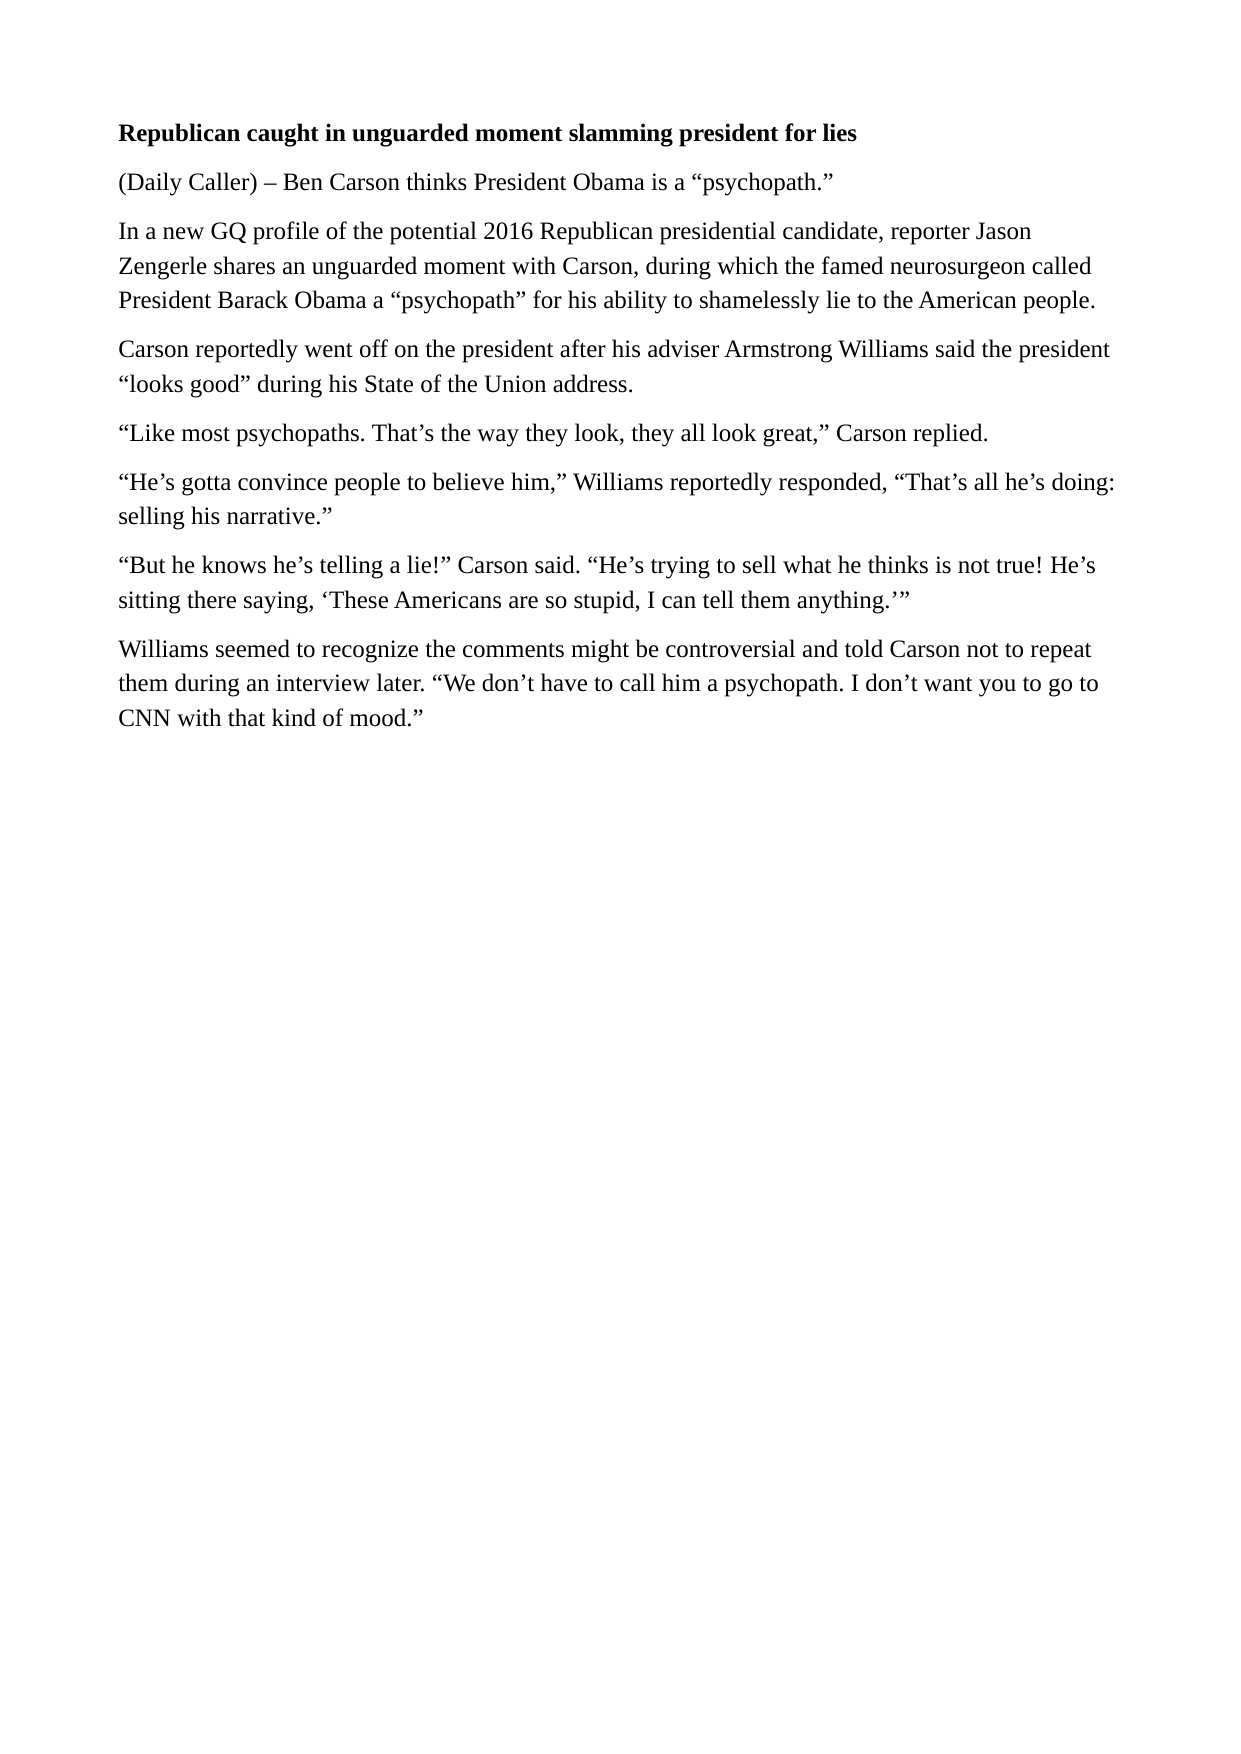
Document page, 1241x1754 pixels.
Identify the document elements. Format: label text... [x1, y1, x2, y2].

text (Daily Caller) – Ben Carson thinks President Obama is a “psychopath.” [118, 167, 1122, 196]
text Republican caught in unguarded moment slamming president for lies [118, 118, 1122, 147]
text “Like most psychopaths. That’s the way they look, they all look great,” Carson replied. [118, 418, 1122, 447]
text Williams seemed to recognize the comments might be controversial and told Carson not to repeat them during an interview later. “We don’t have to call him a psychopath. I don’t want you to go to CNN with that kind of mood.” [118, 634, 1122, 732]
text “He’s gotta convince people to believe him,” Williams reportedly responded, “That’s all he’s doing: selling his narrative.” [118, 467, 1122, 530]
text “But he knows he’s telling a lie!” Carson said. “He’s trying to sell what he thinks is not true! He’s sitting there saying, ‘These Americans are so stupid, I can tell them anything.’” [118, 550, 1122, 614]
text Carson reportedly went off on the president after his adviser Armstrong Williams said the president “looks good” during his State of the Union address. [118, 334, 1122, 397]
text In a new GQ profile of the potential 2016 Republican presidential candidate, reporter Jason Zengerle shares an unguarded moment with Carson, during which the famed neurosurgeon called President Barack Obama a “psychopath” for his ability to shamelessly lie to the American people. [118, 216, 1122, 314]
